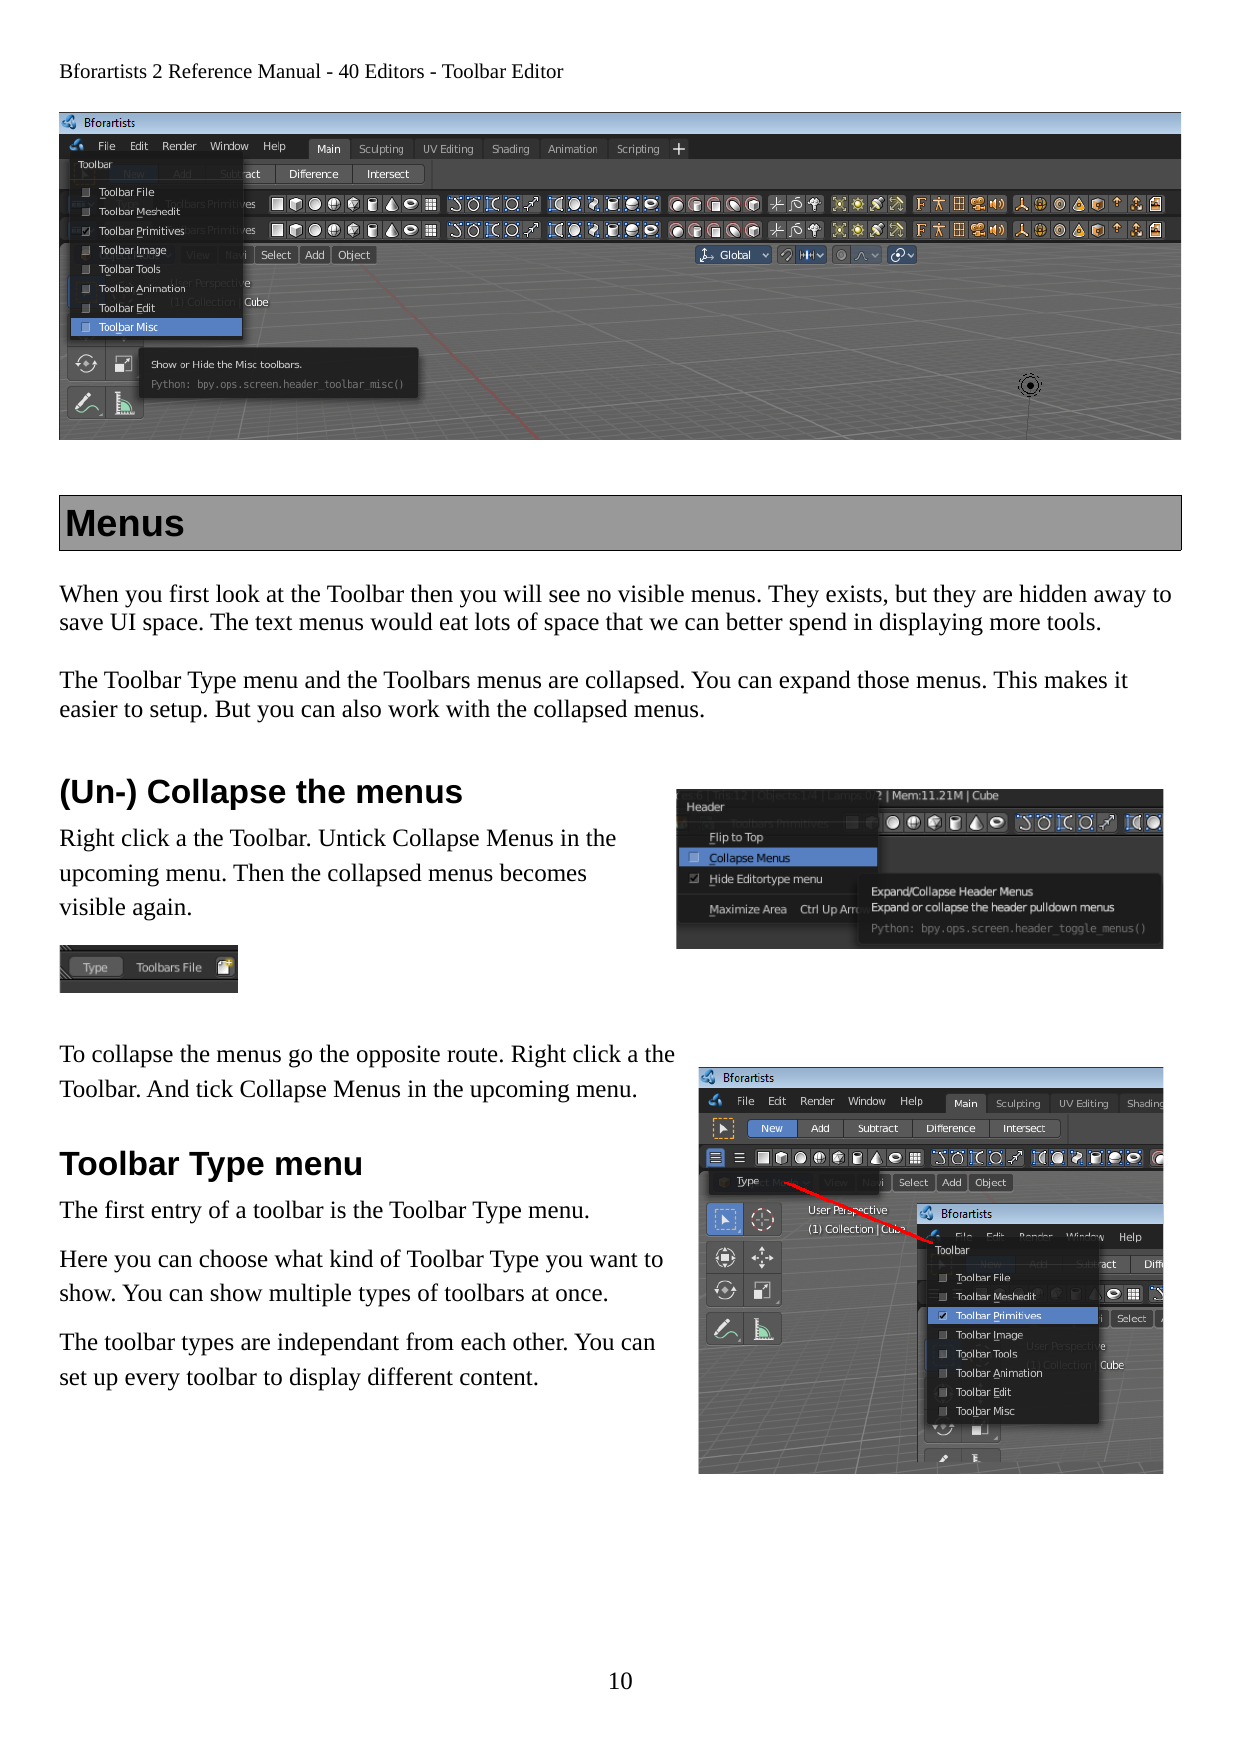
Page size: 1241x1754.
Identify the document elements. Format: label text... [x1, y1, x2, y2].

table_header Menus [60, 496, 1181, 550]
subtitle Toolbar Type menu [59, 1144, 698, 1182]
text When you first look at the Toolbar then you will see no visible menus. They exists, but they are hidden away to save UI space. The text menus would eat lots of space that we can better spend in displaying more tools. [59, 579, 1181, 636]
text The Toolbar Type menu and the Toolbars menus are collapsed. You can expand those menus. This makes it easier to setup. But you can also work with the collapsed menus. [59, 665, 1181, 722]
text To collapse the menus go the opposite route. Right click a the Toolbar. And tick Collapse Menus in the upcoming menu. [59, 1039, 1181, 1102]
picture [676, 789, 1164, 949]
subtitle [1164, 1144, 1181, 1182]
subtitle (Un-) Collapse the menus [59, 772, 1181, 811]
text The toolbar types are independant from each other. You can set up every toolbar to display different content. [59, 1327, 698, 1391]
picture [698, 1067, 1164, 1474]
picture [59, 112, 1182, 440]
text Right click a the Toolbar. Untick Collapse Menus in the upcoming menu. Then the collapsed menus becomes visible again. [59, 823, 676, 921]
text Here you can choose what kind of Toolbar Type you want to show. You can show multiple types of toolbars at once. [59, 1244, 698, 1307]
picture [59, 945, 238, 993]
text The first entry of a toolbar is the Toolbar Type menu. [59, 1195, 698, 1223]
